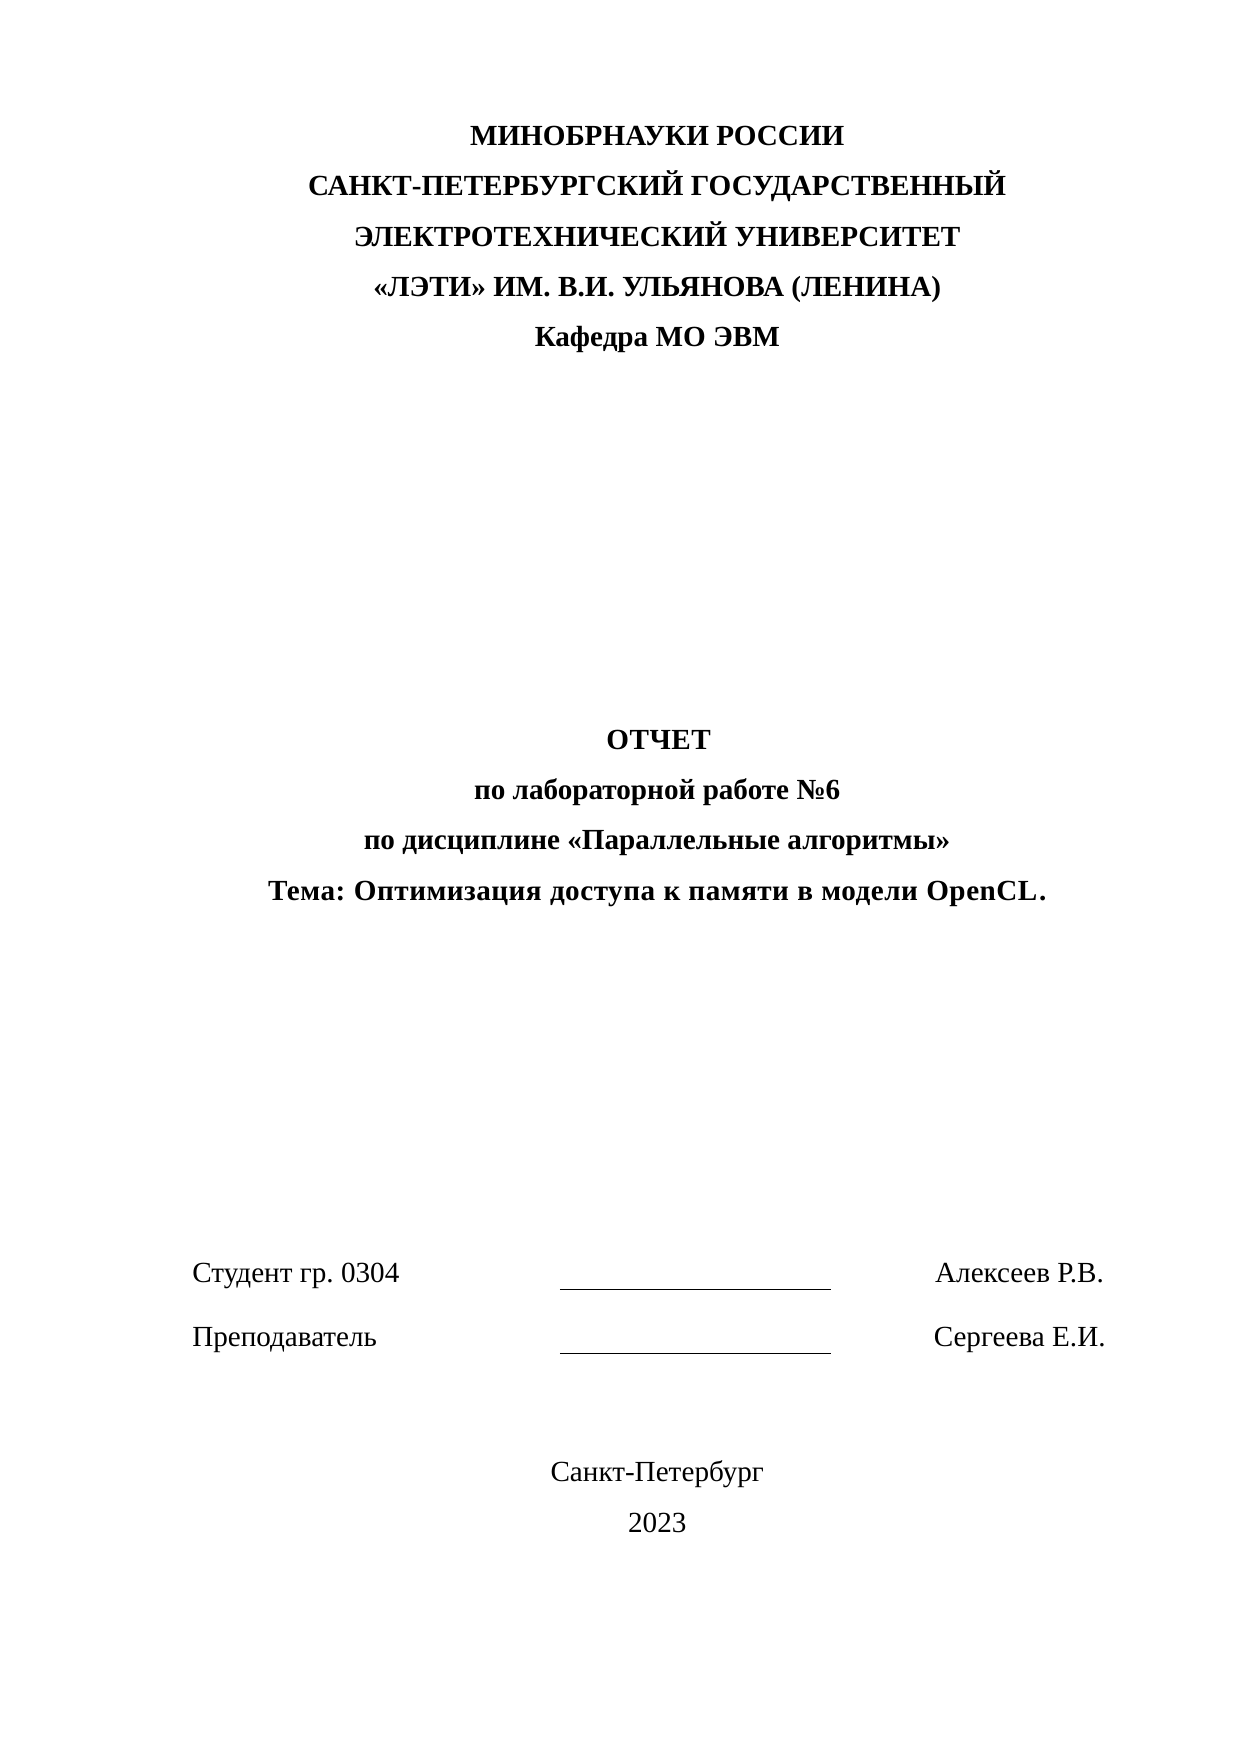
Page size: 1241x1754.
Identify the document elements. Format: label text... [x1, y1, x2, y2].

table_header [560, 1225, 831, 1289]
text электротехнический университет [118, 219, 1122, 252]
text «ЛЭТИ» им. В.И. Ульянова (Ленина) [118, 269, 1122, 303]
text Санкт-Петербургский государственный [118, 168, 1122, 202]
table_cell Сергеева Е.И. [831, 1289, 1133, 1353]
text по дисциплине «Параллельные алгоритмы» [118, 822, 1122, 856]
text МИНОБРНАУКИ РОССИИ [118, 118, 1122, 152]
text отчет [118, 722, 1122, 755]
table_header Алексеев Р.В. [831, 1225, 1133, 1289]
text по лабораторной работе №6 [118, 772, 1122, 806]
text 2023 [118, 1505, 1122, 1538]
text Кафедра МО ЭВМ [118, 319, 1122, 353]
table_header Студент гр. 0304 [107, 1225, 560, 1289]
table_cell [560, 1290, 831, 1353]
text Тема: Оптимизация доступа к памяти в модели OpenCL. [118, 873, 1122, 906]
text Санкт-Петербург [118, 1454, 1122, 1488]
table_cell Преподаватель [107, 1289, 560, 1353]
